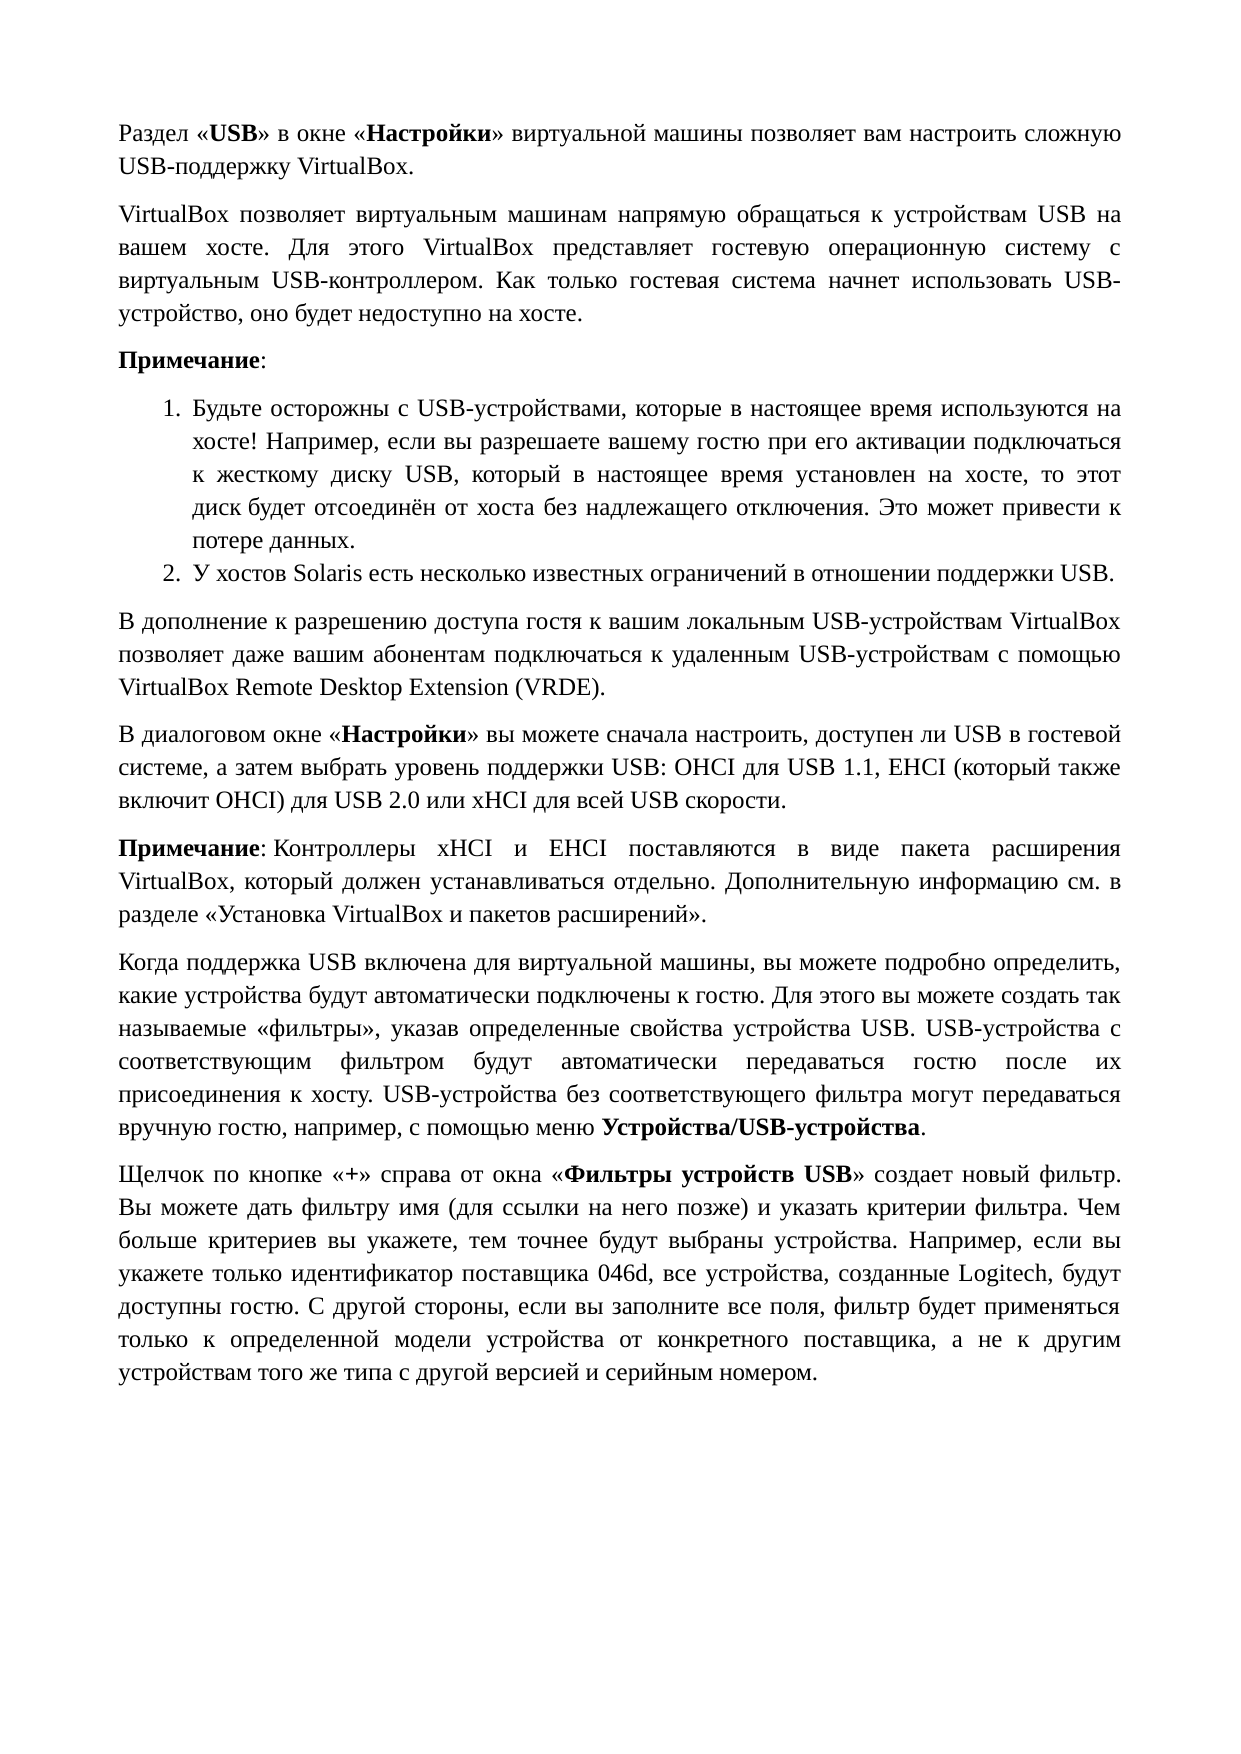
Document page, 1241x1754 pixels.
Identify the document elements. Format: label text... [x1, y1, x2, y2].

text Примечание: Контроллеры xHCI и EHCI поставляются в виде пакета расширения VirtualBox, который должен устанавливаться отдельно. Дополнительную информацию см. в разделе «Установка VirtualBox и пакетов расширений». [118, 833, 1122, 928]
text В дополнение к разрешению доступа гостя к вашим локальным USB-устройствам VirtualBox позволяет даже вашим абонентам подключаться к удаленным USB-устройствам с помощью VirtualBox Remote Desktop Extension (VRDE). [118, 606, 1122, 701]
list У хостов Solaris есть несколько известных ограничений в отношении поддержки USB. [162, 558, 1122, 587]
text Раздел «USB» в окне «Настройки» виртуальной машины позволяет вам настроить сложную USB-поддержку VirtualBox. [118, 118, 1122, 180]
text VirtualBox позволяет виртуальным машинам напрямую обращаться к устройствам USB на вашем хосте. Для этого VirtualBox представляет гостевую операционную систему с виртуальным USB-контроллером. Как только гостевая система начнет использовать USB-устройство, оно будет недоступно на хосте. [118, 199, 1122, 327]
text В диалоговом окне «Настройки» вы можете сначала настроить, доступен ли USB в гостевой системе, а затем выбрать уровень поддержки USB: OHCI для USB 1.1, EHCI (который также включит OHCI) для USB 2.0 или xHCI для всей USB скорости. [118, 719, 1122, 814]
text Примечание: [118, 345, 1122, 374]
text Щелчок по кнопке «+» справа от окна «Фильтры устройств USB» создает новый фильтр. Вы можете дать фильтру имя (для ссылки на него позже) и указать критерии фильтра. Чем больше критериев вы укажете, тем точнее будут выбраны устройства. Например, если вы укажете только идентификатор поставщика 046d, все устройства, созданные Logitech, будут доступны гостю. С другой стороны, если вы заполните все поля, фильтр будет применяться только к определенной модели устройства от конкретного поставщика, а не к другим устройствам того же типа с другой версией и серийным номером. [118, 1159, 1122, 1386]
list Будьте осторожны с USB-устройствами, которые в настоящее время используются на хосте! Например, если вы разрешаете вашему гостю при его активации подключаться к жесткому диску USB, который в настоящее время установлен на хосте, то этот диск будет отсоединён от хоста без надлежащего отключения. Это может привести к потере данных. [162, 393, 1122, 554]
text Когда поддержка USB включена для виртуальной машины, вы можете подробно определить, какие устройства будут автоматически подключены к гостю. Для этого вы можете создать так называемые «фильтры», указав определенные свойства устройства USB. USB-устройства с соответствующим фильтром будут автоматически передаваться гостю после их присоединения к хосту. USB-устройства без соответствующего фильтра могут передаваться вручную гостю, например, с помощью меню Устройства/USB-устройства. [118, 947, 1122, 1141]
